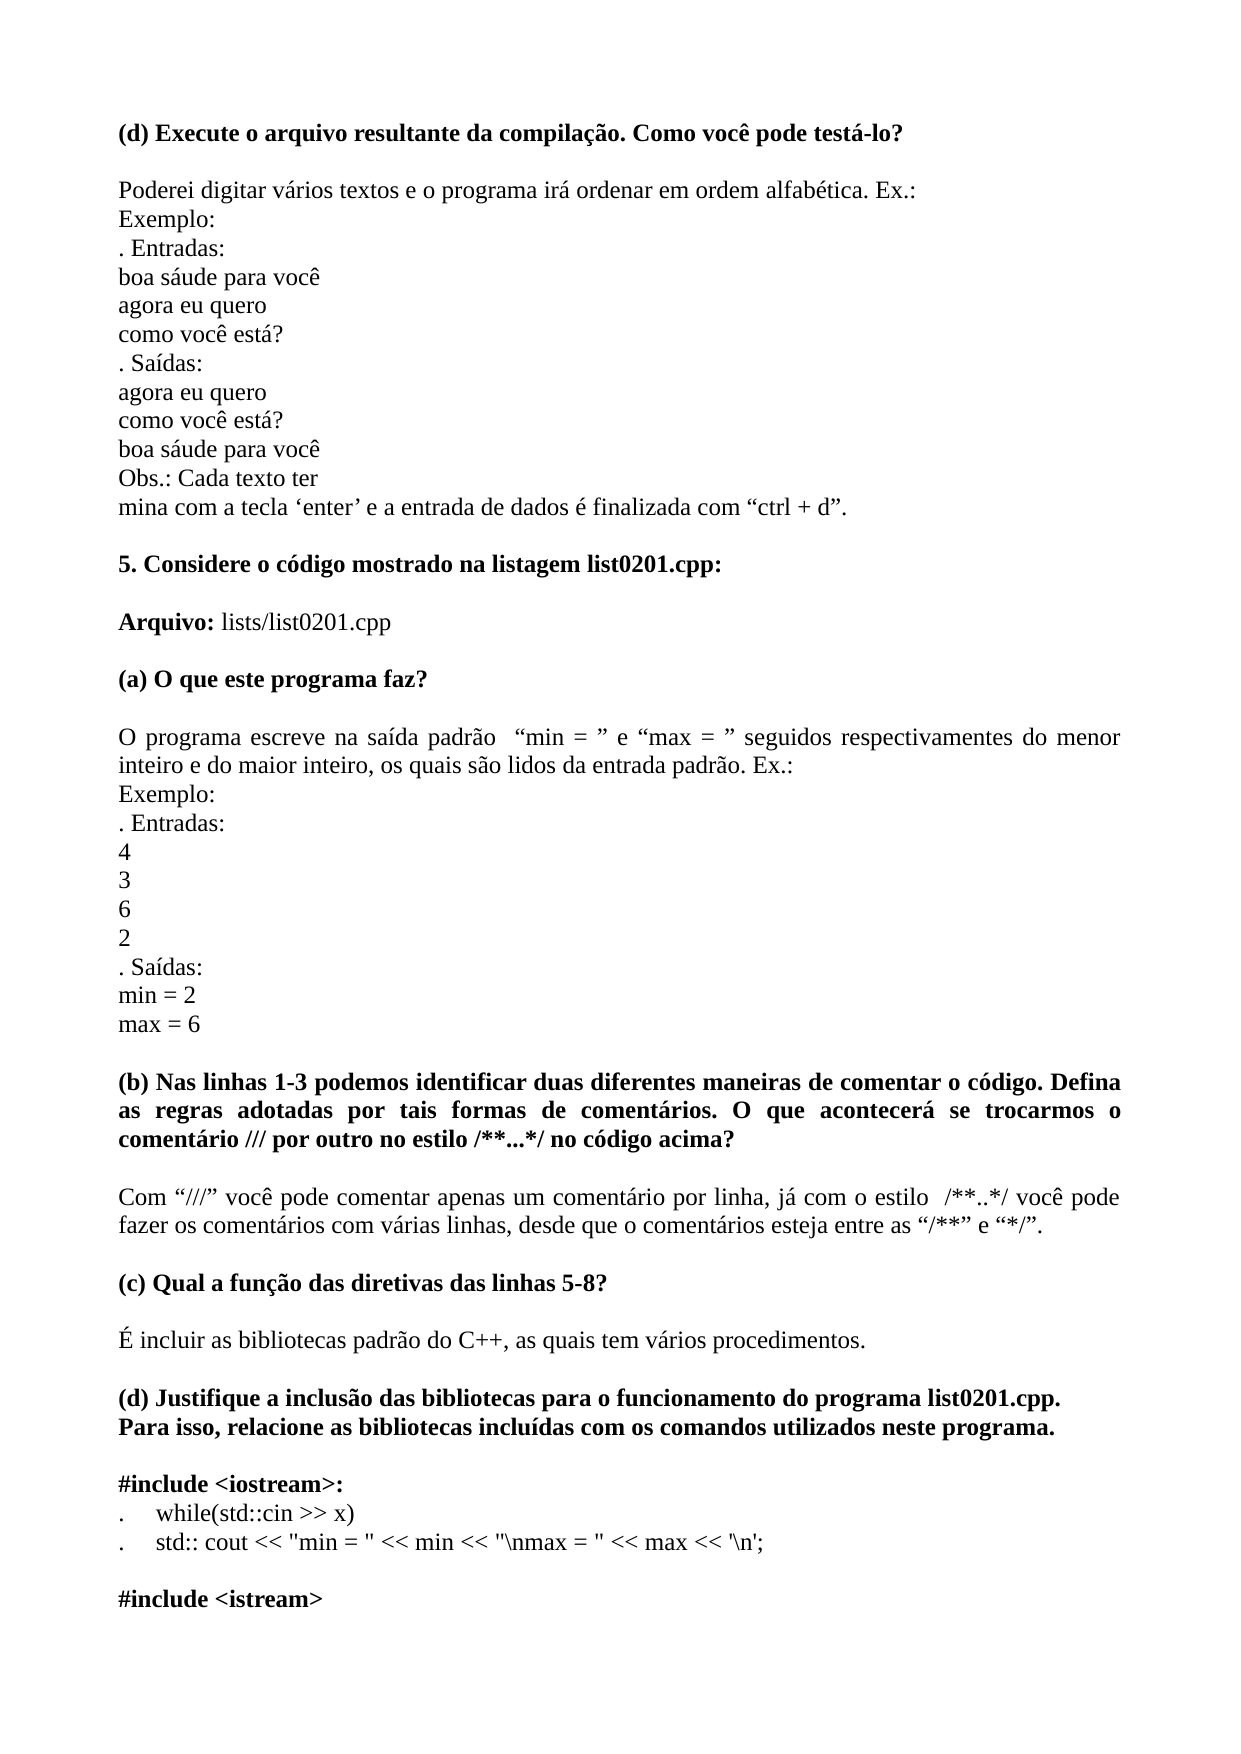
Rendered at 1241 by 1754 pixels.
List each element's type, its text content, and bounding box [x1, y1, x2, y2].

text É incluir as bibliotecas padrão do C++, as quais tem vários procedimentos. [118, 1326, 1122, 1354]
text mina com a tecla ‘enter’ e a entrada de dados é finalizada com “ctrl + d”. [118, 492, 1122, 521]
text boa sáude para você [118, 262, 1122, 291]
text . Entradas: [118, 233, 1122, 262]
text agora eu quero [118, 291, 1122, 319]
text como você está? [118, 319, 1122, 348]
text Com “///” você pode comentar apenas um comentário por linha, já com o estilo /**..*/ você pode fazer os comentários com várias linhas, desde que o comentários esteja entre as “/**” e “*/”. [118, 1182, 1122, 1239]
text 6 [118, 894, 1122, 923]
text . Entradas: [118, 808, 1122, 837]
text O programa escreve na saída padrão “min = ” e “max = ” seguidos respectivamentes do menor inteiro e do maior inteiro, os quais são lidos da entrada padrão. Ex.: [118, 722, 1122, 779]
text (c) Qual a função das diretivas das linhas 5-8? [118, 1268, 1122, 1297]
text . Saídas: [118, 952, 1122, 981]
text (b) Nas linhas 1-3 podemos identificar duas diferentes maneiras de comentar o código. Defina as regras adotadas por tais formas de comentários. O que acontecerá se trocarmos o comentário /// por outro no estilo /**...*/ no código acima? [118, 1067, 1122, 1153]
text (a) O que este programa faz? [118, 664, 1122, 693]
text #include <istream> [118, 1584, 1122, 1613]
text Arquivo: lists/list0201.cpp [118, 607, 1122, 636]
text max = 6 [118, 1009, 1122, 1038]
text 3 [118, 866, 1122, 894]
text boa sáude para você [118, 434, 1122, 463]
text 5. Considere o código mostrado na listagem list0201.cpp: [118, 549, 1122, 578]
text agora eu quero [118, 377, 1122, 406]
text . Saídas: [118, 348, 1122, 377]
text Poderei digitar vários textos e o programa irá ordenar em ordem alfabética. Ex.: [118, 176, 1122, 204]
text 4 [118, 837, 1122, 866]
text (d) Execute o arquivo resultante da compilação. Como você pode testá-lo? [118, 118, 1122, 147]
text Exemplo: [118, 779, 1122, 808]
text . std:: cout << "min = " << min << "\nmax = " << max << '\n'; [118, 1527, 1122, 1556]
text Para isso, relacione as bibliotecas incluídas com os comandos utilizados neste programa. [118, 1412, 1122, 1441]
text Exemplo: [118, 204, 1122, 233]
text . while(std::cin >> x) [118, 1498, 1122, 1527]
text (d) Justifique a inclusão das bibliotecas para o funcionamento do programa list0201.cpp. [118, 1383, 1122, 1412]
text 2 [118, 923, 1122, 952]
text min = 2 [118, 981, 1122, 1009]
text como você está? [118, 406, 1122, 434]
text #include <iostream>: [118, 1469, 1122, 1498]
text Obs.: Cada texto ter [118, 463, 1122, 492]
